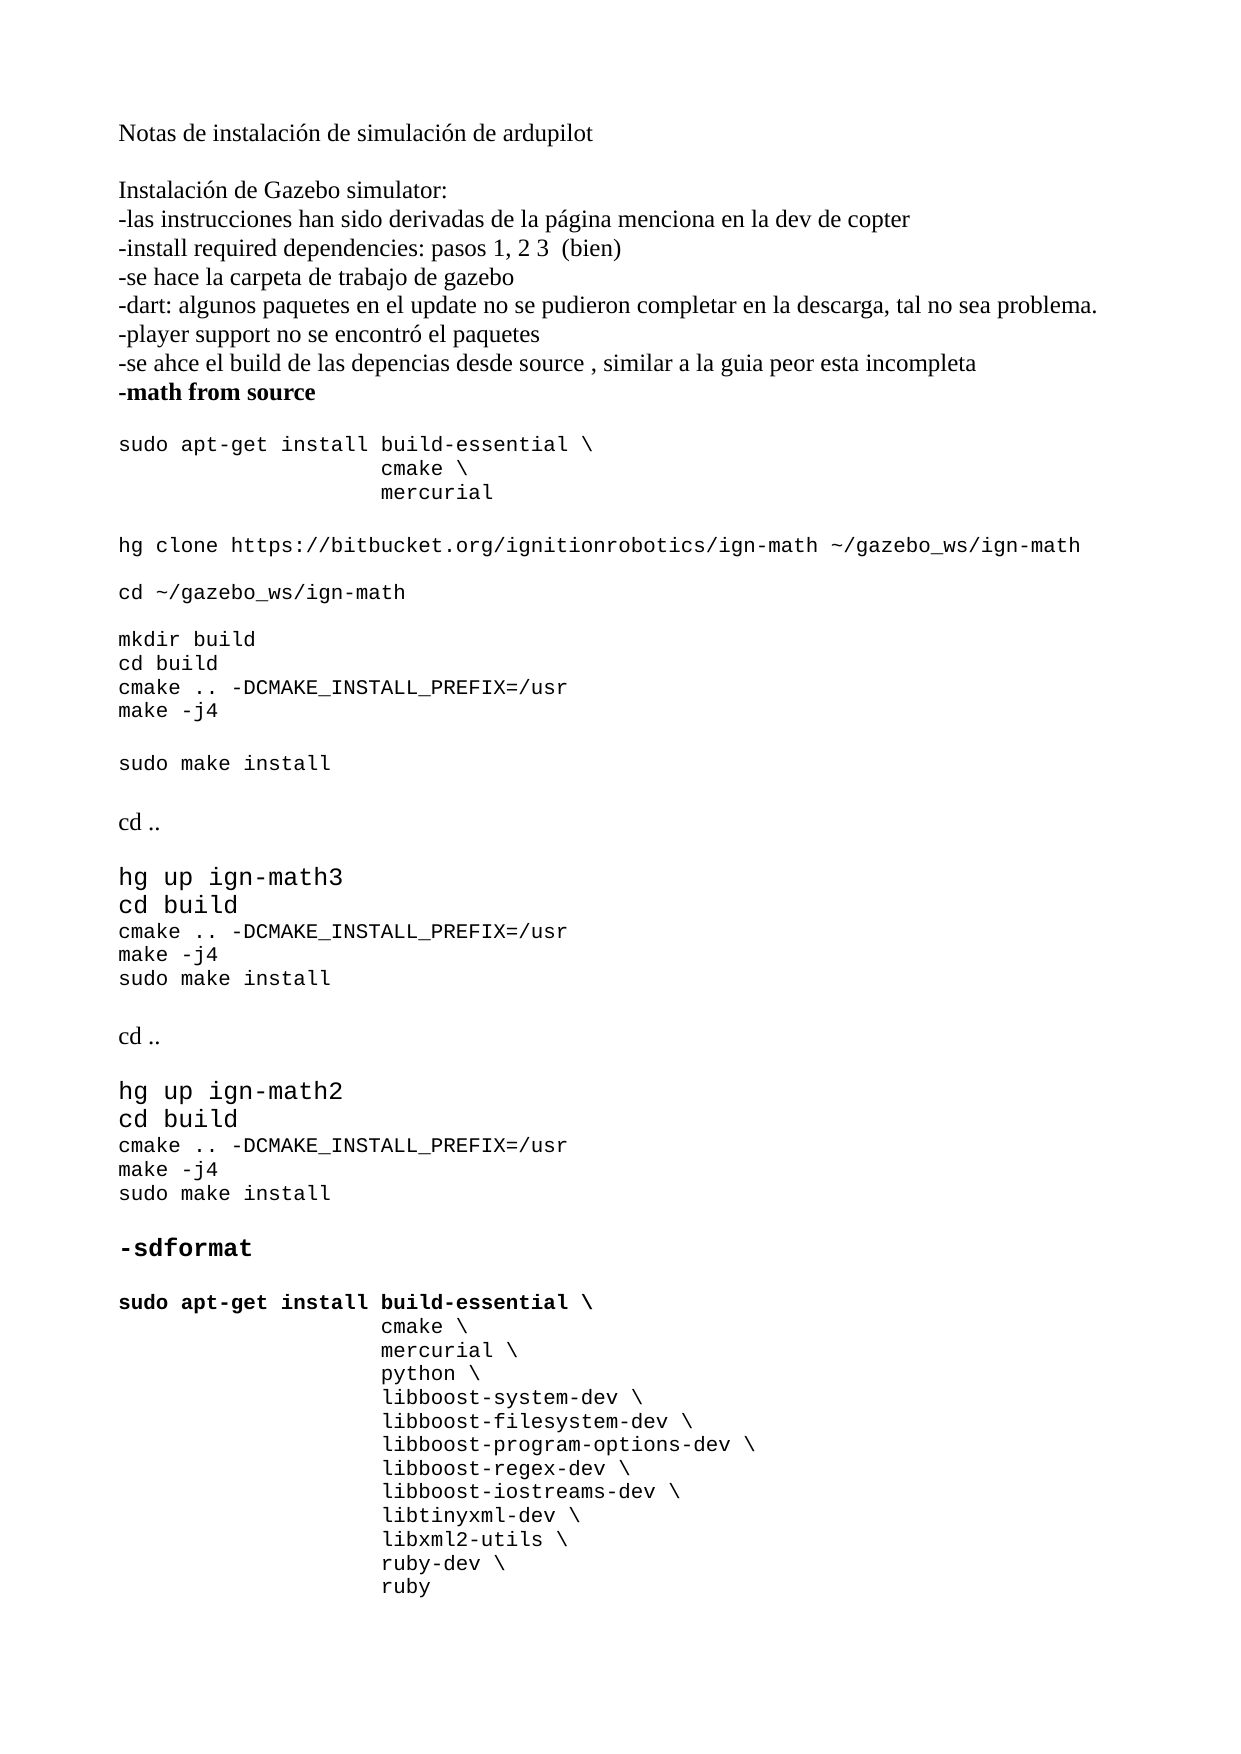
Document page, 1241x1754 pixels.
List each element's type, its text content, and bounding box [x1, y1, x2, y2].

text cd .. [118, 807, 1122, 835]
text python \ [118, 1363, 1122, 1387]
text make -j4 [118, 944, 1122, 968]
text libboost-program-options-dev \ [118, 1434, 1122, 1458]
text cd ~/gazebo_ws/ign-math [118, 582, 1122, 606]
text -install required dependencies: pasos 1, 2 3 (bien) [118, 233, 1122, 262]
text cmake .. -DCMAKE_INSTALL_PREFIX=/usr [118, 921, 1122, 944]
text -las instrucciones han sido derivadas de la página menciona en la dev de copter [118, 204, 1122, 233]
text cmake \ [118, 458, 1122, 482]
text libboost-system-dev \ [118, 1387, 1122, 1411]
text ruby-dev \ [118, 1552, 1122, 1576]
text make -j4 [118, 1159, 1122, 1183]
text libboost-filesystem-dev \ [118, 1411, 1122, 1434]
text -sdformat [118, 1236, 1122, 1264]
text -se ahce el build de las depencias desde source , similar a la guia peor esta incompleta [118, 348, 1122, 377]
text hg up ign-math2 [118, 1079, 1122, 1107]
text libxml2-utils \ [118, 1529, 1122, 1552]
text cmake \ [118, 1316, 1122, 1340]
text Notas de instalación de simulación de ardupilot [118, 118, 1122, 147]
text -math from source [118, 377, 1122, 406]
text ruby [118, 1576, 1122, 1600]
text cmake .. -DCMAKE_INSTALL_PREFIX=/usr [118, 1135, 1122, 1159]
text hg up ign-math3 [118, 864, 1122, 892]
text -dart: algunos paquetes en el update no se pudieron completar en la descarga, tal no sea problema. [118, 291, 1122, 319]
text Instalación de Gazebo simulator: [118, 176, 1122, 204]
text libboost-iostreams-dev \ [118, 1482, 1122, 1505]
text cd build [118, 892, 1122, 921]
text cd build [118, 1107, 1122, 1135]
text hg clone https://bitbucket.org/ignitionrobotics/ign-math ~/gazebo_ws/ign-math [118, 535, 1122, 558]
text mkdir build [118, 629, 1122, 653]
text mercurial \ [118, 1340, 1122, 1363]
text sudo make install [118, 1183, 1122, 1206]
text -se hace la carpeta de trabajo de gazebo [118, 262, 1122, 291]
text -player support no se encontró el paquetes [118, 319, 1122, 348]
text sudo make install [118, 753, 1122, 777]
text sudo apt-get install build-essential \ [118, 434, 1122, 458]
text cmake .. -DCMAKE_INSTALL_PREFIX=/usr [118, 677, 1122, 700]
text sudo make install [118, 968, 1122, 992]
text libtinyxml-dev \ [118, 1505, 1122, 1529]
text sudo apt-get install build-essential \ [118, 1292, 1122, 1316]
text make -j4 [118, 700, 1122, 724]
text cd .. [118, 1021, 1122, 1050]
text libboost-regex-dev \ [118, 1458, 1122, 1482]
text cd build [118, 653, 1122, 677]
text mercurial [118, 482, 1122, 505]
